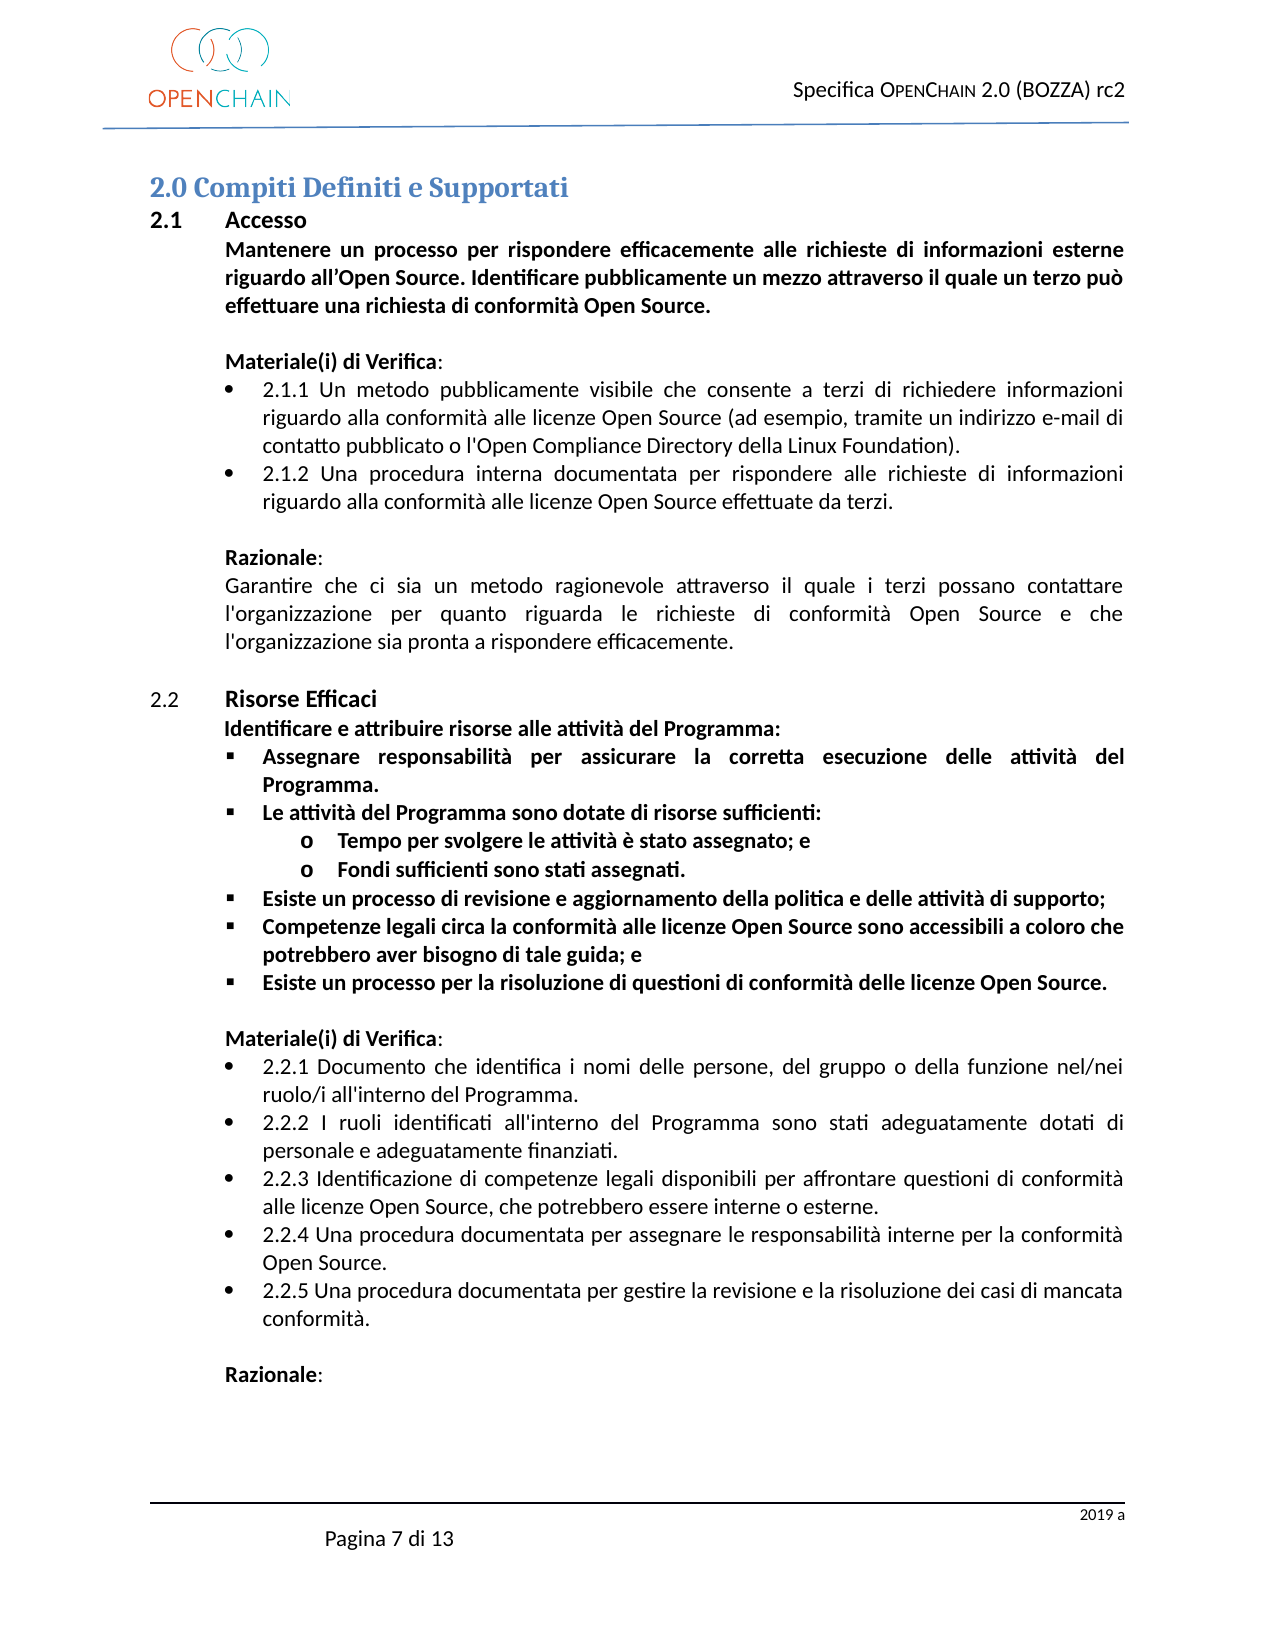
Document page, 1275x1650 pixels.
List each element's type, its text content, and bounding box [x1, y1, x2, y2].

list 2.2.4 Una procedura documentata per assegnare le responsabilità interne per la conformità Open Source. [225, 1220, 1125, 1276]
list 2.1.1 Un metodo pubblicamente visibile che consente a terzi di richiedere informazioni riguardo alla conformità alle licenze Open Source (ad esempio, tramite un indirizzo e-mail di contatto pubblicato o l'Open Compliance Directory della Linux Foundation). [225, 375, 1125, 459]
text Materiale(i) di Verifica: [150, 1024, 1125, 1052]
text Garantire che ci sia un metodo ragionevole attraverso il quale i terzi possano contattare l'organizzazione per quanto riguarda le richieste di conformità Open Source e che l'organizzazione sia pronta a rispondere efficacemente. [225, 571, 1125, 655]
text Razionale: [225, 543, 1125, 571]
list 2.2.3 Identificazione di competenze legali disponibili per affrontare questioni di conformità alle licenze Open Source, che potrebbero essere interne o esterne. [225, 1164, 1125, 1220]
list Fondi sufficienti sono stati assegnati. [300, 855, 1125, 884]
text Razionale: [225, 1361, 1125, 1388]
text Mantenere un processo per rispondere efficacemente alle richieste di informazioni esterne riguardo all’Open Source. Identificare pubblicamente un mezzo attraverso il quale un terzo può effettuare una richiesta di conformità Open Source. [225, 235, 1125, 319]
list Competenze legali circa la conformità alle licenze Open Source sono accessibili a coloro che potrebbero aver bisogno di tale guida; e [225, 912, 1125, 968]
list Risorse Efficaci [150, 683, 1125, 714]
list 2.2.5 Una procedura documentata per gestire la revisione e la risoluzione dei casi di mancata conformità. [225, 1276, 1125, 1332]
list 2.1.2 Una procedura interna documentata per rispondere alle richieste di informazioni riguardo alla conformità alle licenze Open Source effettuate da terzi. [225, 459, 1125, 515]
subtitle 2.0 Compiti Definiti e Supportati [150, 171, 1125, 204]
list 2.2.2 I ruoli identificati all'interno del Programma sono stati adeguatamente dotati di personale e adeguatamente finanziati. [225, 1108, 1125, 1164]
list Tempo per svolgere le attività è stato assegnato; e [300, 826, 1125, 855]
list Identificare e attribuire risorse alle attività del Programma: [224, 714, 1125, 742]
list Esiste un processo di revisione e aggiornamento della politica e delle attività di supporto; [225, 884, 1125, 912]
list Esiste un processo per la risoluzione di questioni di conformità delle licenze Open Source. [225, 968, 1125, 996]
text Materiale(i) di Verifica: [150, 347, 1125, 375]
list Le attività del Programma sono dotate di risorse sufficienti: [225, 798, 1125, 826]
list 2.2.1 Documento che identifica i nomi delle persone, del gruppo o della funzione nel/nei ruolo/i all'interno del Programma. [225, 1052, 1125, 1108]
list Assegnare responsabilità per assicurare la corretta esecuzione delle attività del Programma. [225, 742, 1125, 798]
text 2.1 Accesso [150, 204, 1125, 235]
picture [148, 28, 290, 108]
